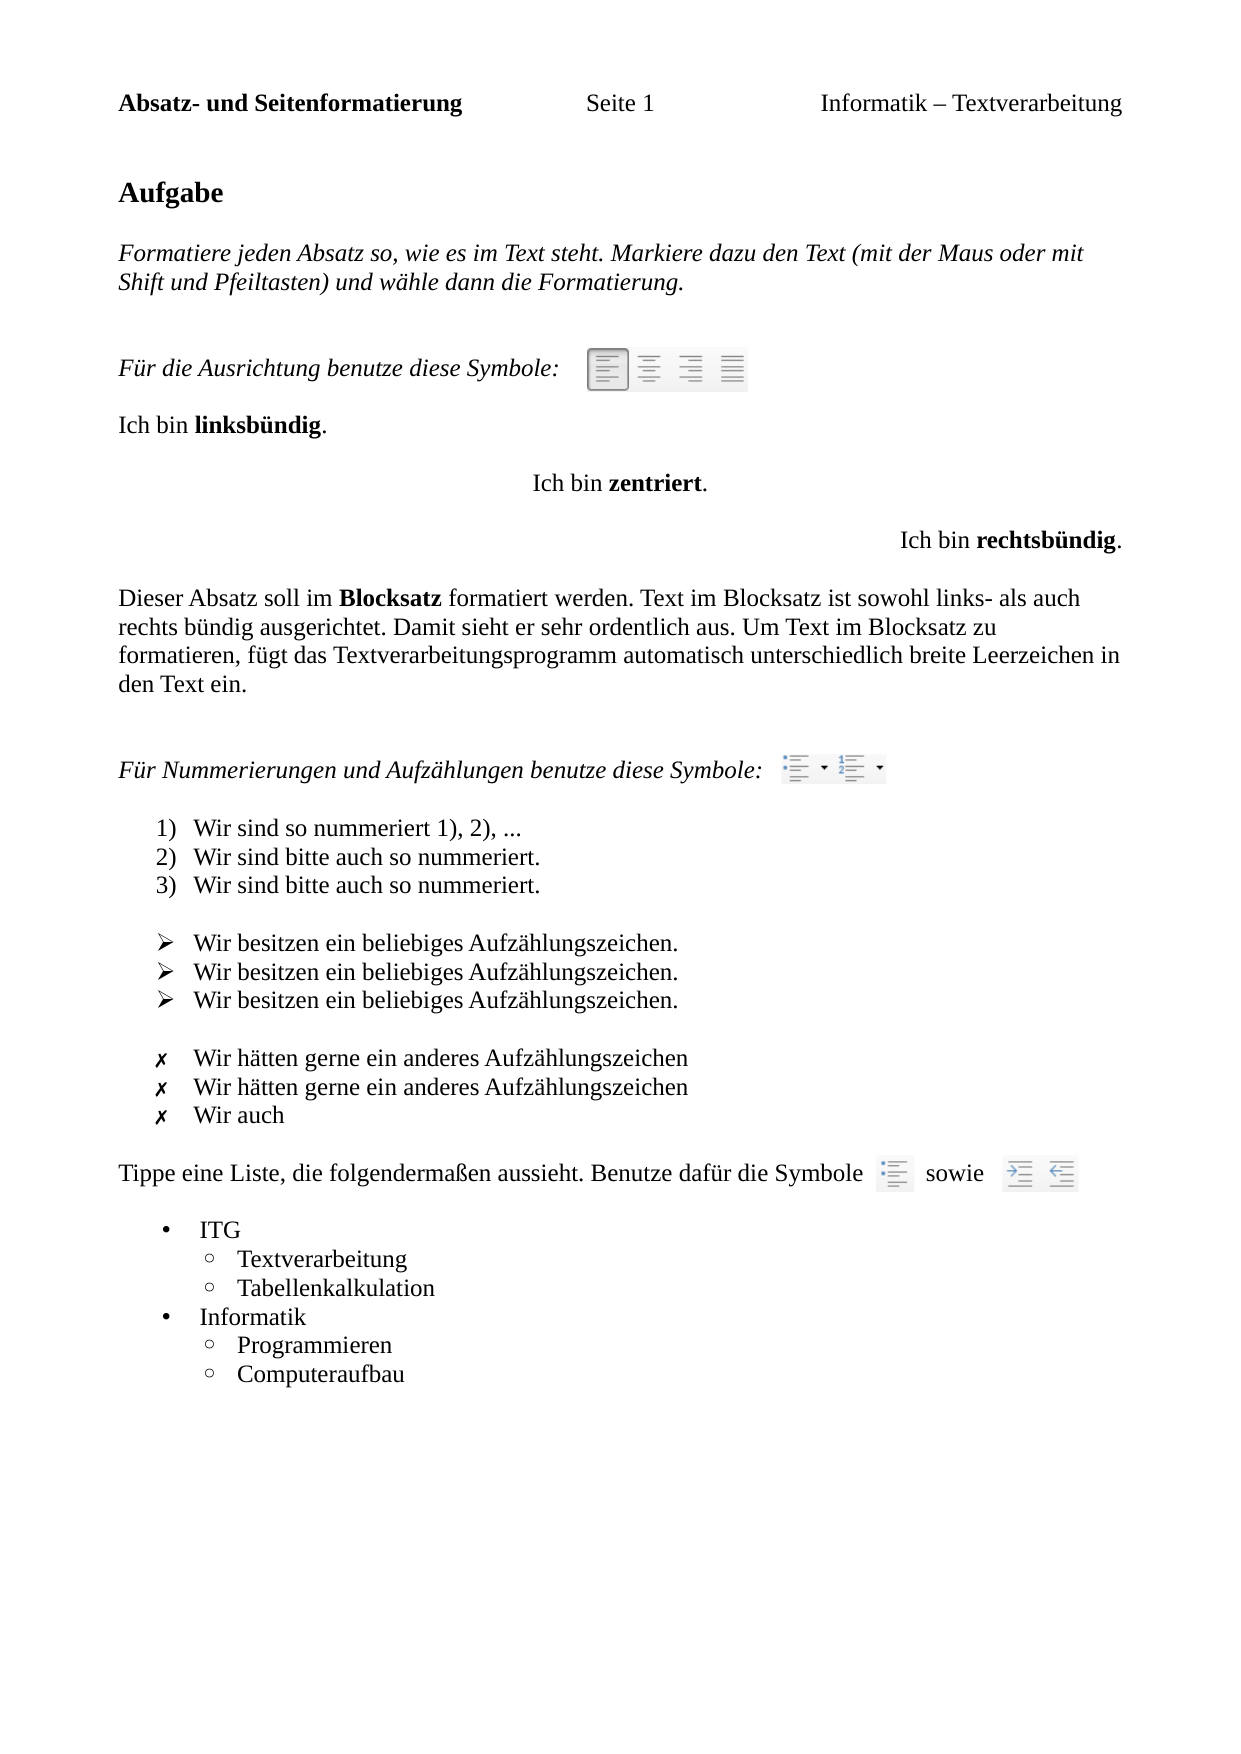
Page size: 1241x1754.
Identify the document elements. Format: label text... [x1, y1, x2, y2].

text Aufgabe [118, 176, 1122, 209]
picture [875, 1155, 915, 1192]
text Ich bin linksbündig. [118, 410, 1122, 439]
text [749, 353, 1122, 382]
list Wir sind so nummeriert 1), 2), ... [156, 813, 1122, 842]
list Wir auch [156, 1100, 1122, 1129]
text Tippe eine Liste, die folgendermaßen aussieht. Benutze dafür die Symbole [118, 1158, 875, 1187]
text Dieser Absatz soll im Blocksatz formatiert werden. Text im Blocksatz ist sowohl links- als auch rechts bündig ausgerichtet. Damit sieht er sehr ordentlich aus. Um Text im Blocksatz zu formatieren, fügt das Textverarbeitungsprogramm automatisch unterschiedlich breite Leerzeichen in den Text ein. [118, 583, 1122, 698]
text Ich bin zentriert. [118, 468, 1122, 497]
list Wir sind bitte auch so nummeriert. [156, 870, 1122, 899]
picture [1002, 1155, 1079, 1192]
list Wir besitzen ein beliebiges Aufzählungszeichen. [156, 957, 1122, 985]
list Programmieren [199, 1330, 1122, 1359]
list Wir hätten gerne ein anderes Aufzählungszeichen [156, 1043, 1122, 1072]
text Formatiere jeden Absatz so, wie es im Text steht. Markiere dazu den Text (mit der Maus oder mit Shift und Pfeiltasten) und wähle dann die Formatierung. [118, 238, 1122, 295]
list Informatik [162, 1302, 1122, 1330]
list Textverarbeitung [199, 1244, 1122, 1273]
list Wir besitzen ein beliebiges Aufzählungszeichen. [156, 928, 1122, 957]
list ITG [162, 1215, 1122, 1244]
text Für die Ausrichtung benutze diese Symbole: [118, 353, 587, 382]
list Wir sind bitte auch so nummeriert. [156, 842, 1122, 870]
text [887, 755, 1122, 784]
text Ich bin rechtsbündig. [118, 525, 1122, 554]
list Wir besitzen ein beliebiges Aufzählungszeichen. [156, 985, 1122, 1014]
list Wir hätten gerne ein anderes Aufzählungszeichen [156, 1072, 1122, 1100]
picture [587, 347, 749, 392]
list Computeraufbau [199, 1359, 1122, 1388]
text Für Nummerierungen und Aufzählungen benutze diese Symbole: [118, 755, 781, 784]
picture [781, 754, 887, 784]
text sowie [915, 1158, 1002, 1187]
list Tabellenkalkulation [199, 1273, 1122, 1302]
